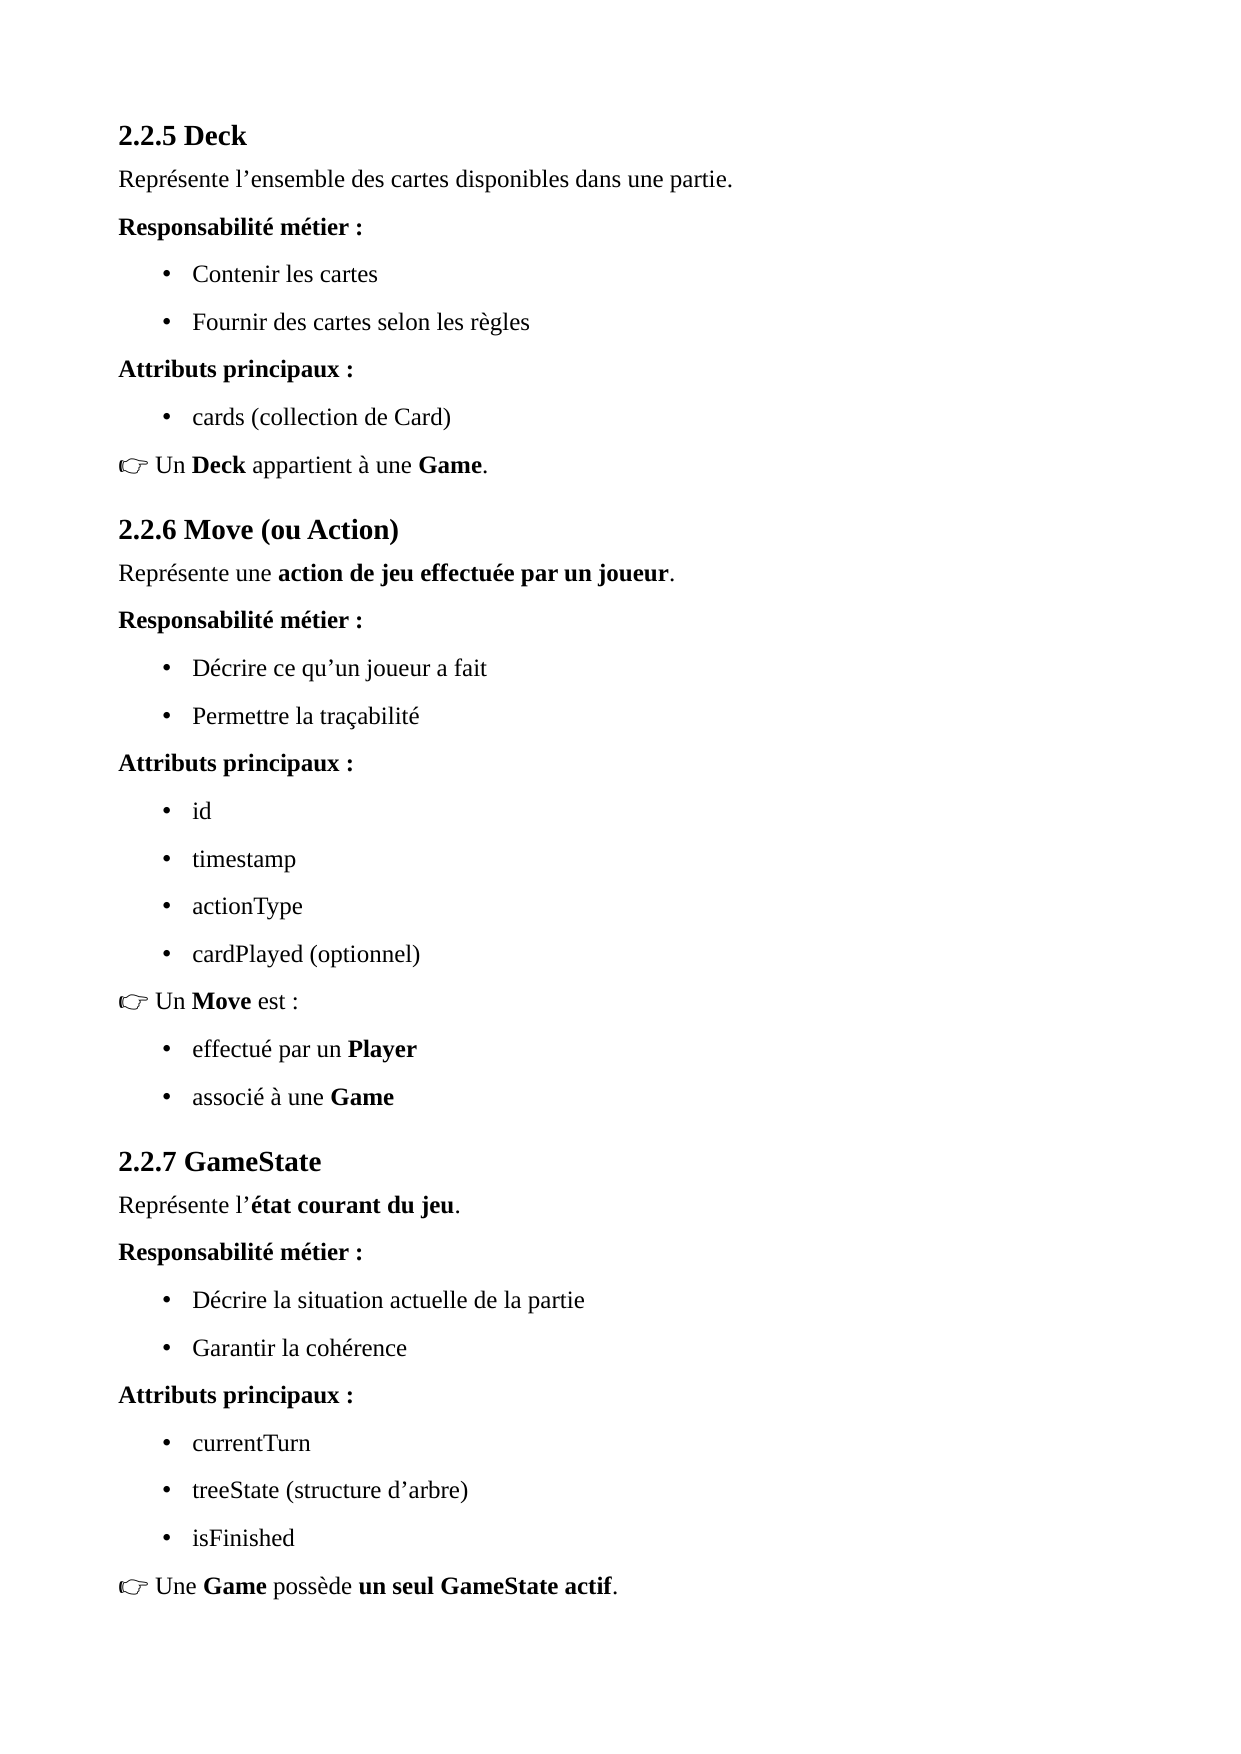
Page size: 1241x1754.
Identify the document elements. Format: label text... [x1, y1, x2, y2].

list Permettre la traçabilité [162, 701, 1122, 729]
list Contenir les cartes [162, 259, 1122, 288]
list effectué par un Player [162, 1034, 1122, 1063]
list associé à une Game [162, 1082, 1122, 1110]
subtitle 2.2.5 Deck [118, 118, 1122, 152]
list Fournir des cartes selon les règles [162, 307, 1122, 336]
subtitle 2.2.7 GameState [118, 1144, 1122, 1177]
text Responsabilité métier : [118, 212, 1122, 241]
list actionType [162, 891, 1122, 920]
list treeState (structure d’arbre) [162, 1476, 1122, 1504]
text Attributs principaux : [118, 354, 1122, 383]
list Décrire la situation actuelle de la partie [162, 1285, 1122, 1314]
list cards (collection de Card) [162, 402, 1122, 431]
list Décrire ce qu’un joueur a fait [162, 653, 1122, 682]
subtitle 2.2.6 Move (ou Action) [118, 512, 1122, 546]
list id [162, 796, 1122, 825]
text Attributs principaux : [118, 1380, 1122, 1409]
text Responsabilité métier : [118, 606, 1122, 634]
list Garantir la cohérence [162, 1333, 1122, 1361]
text 👉 Un Deck appartient à une Game. [118, 450, 1122, 478]
text Représente l’ensemble des cartes disponibles dans une partie. [118, 164, 1122, 193]
list cardPlayed (optionnel) [162, 939, 1122, 968]
text 👉 Un Move est : [118, 986, 1122, 1015]
list isFinished [162, 1523, 1122, 1552]
text Attributs principaux : [118, 748, 1122, 777]
list timestamp [162, 844, 1122, 872]
text Représente l’état courant du jeu. [118, 1190, 1122, 1219]
list currentTurn [162, 1428, 1122, 1457]
text Responsabilité métier : [118, 1237, 1122, 1266]
text Représente une action de jeu effectuée par un joueur. [118, 558, 1122, 587]
text 👉 Une Game possède un seul GameState actif. [118, 1571, 1122, 1599]
